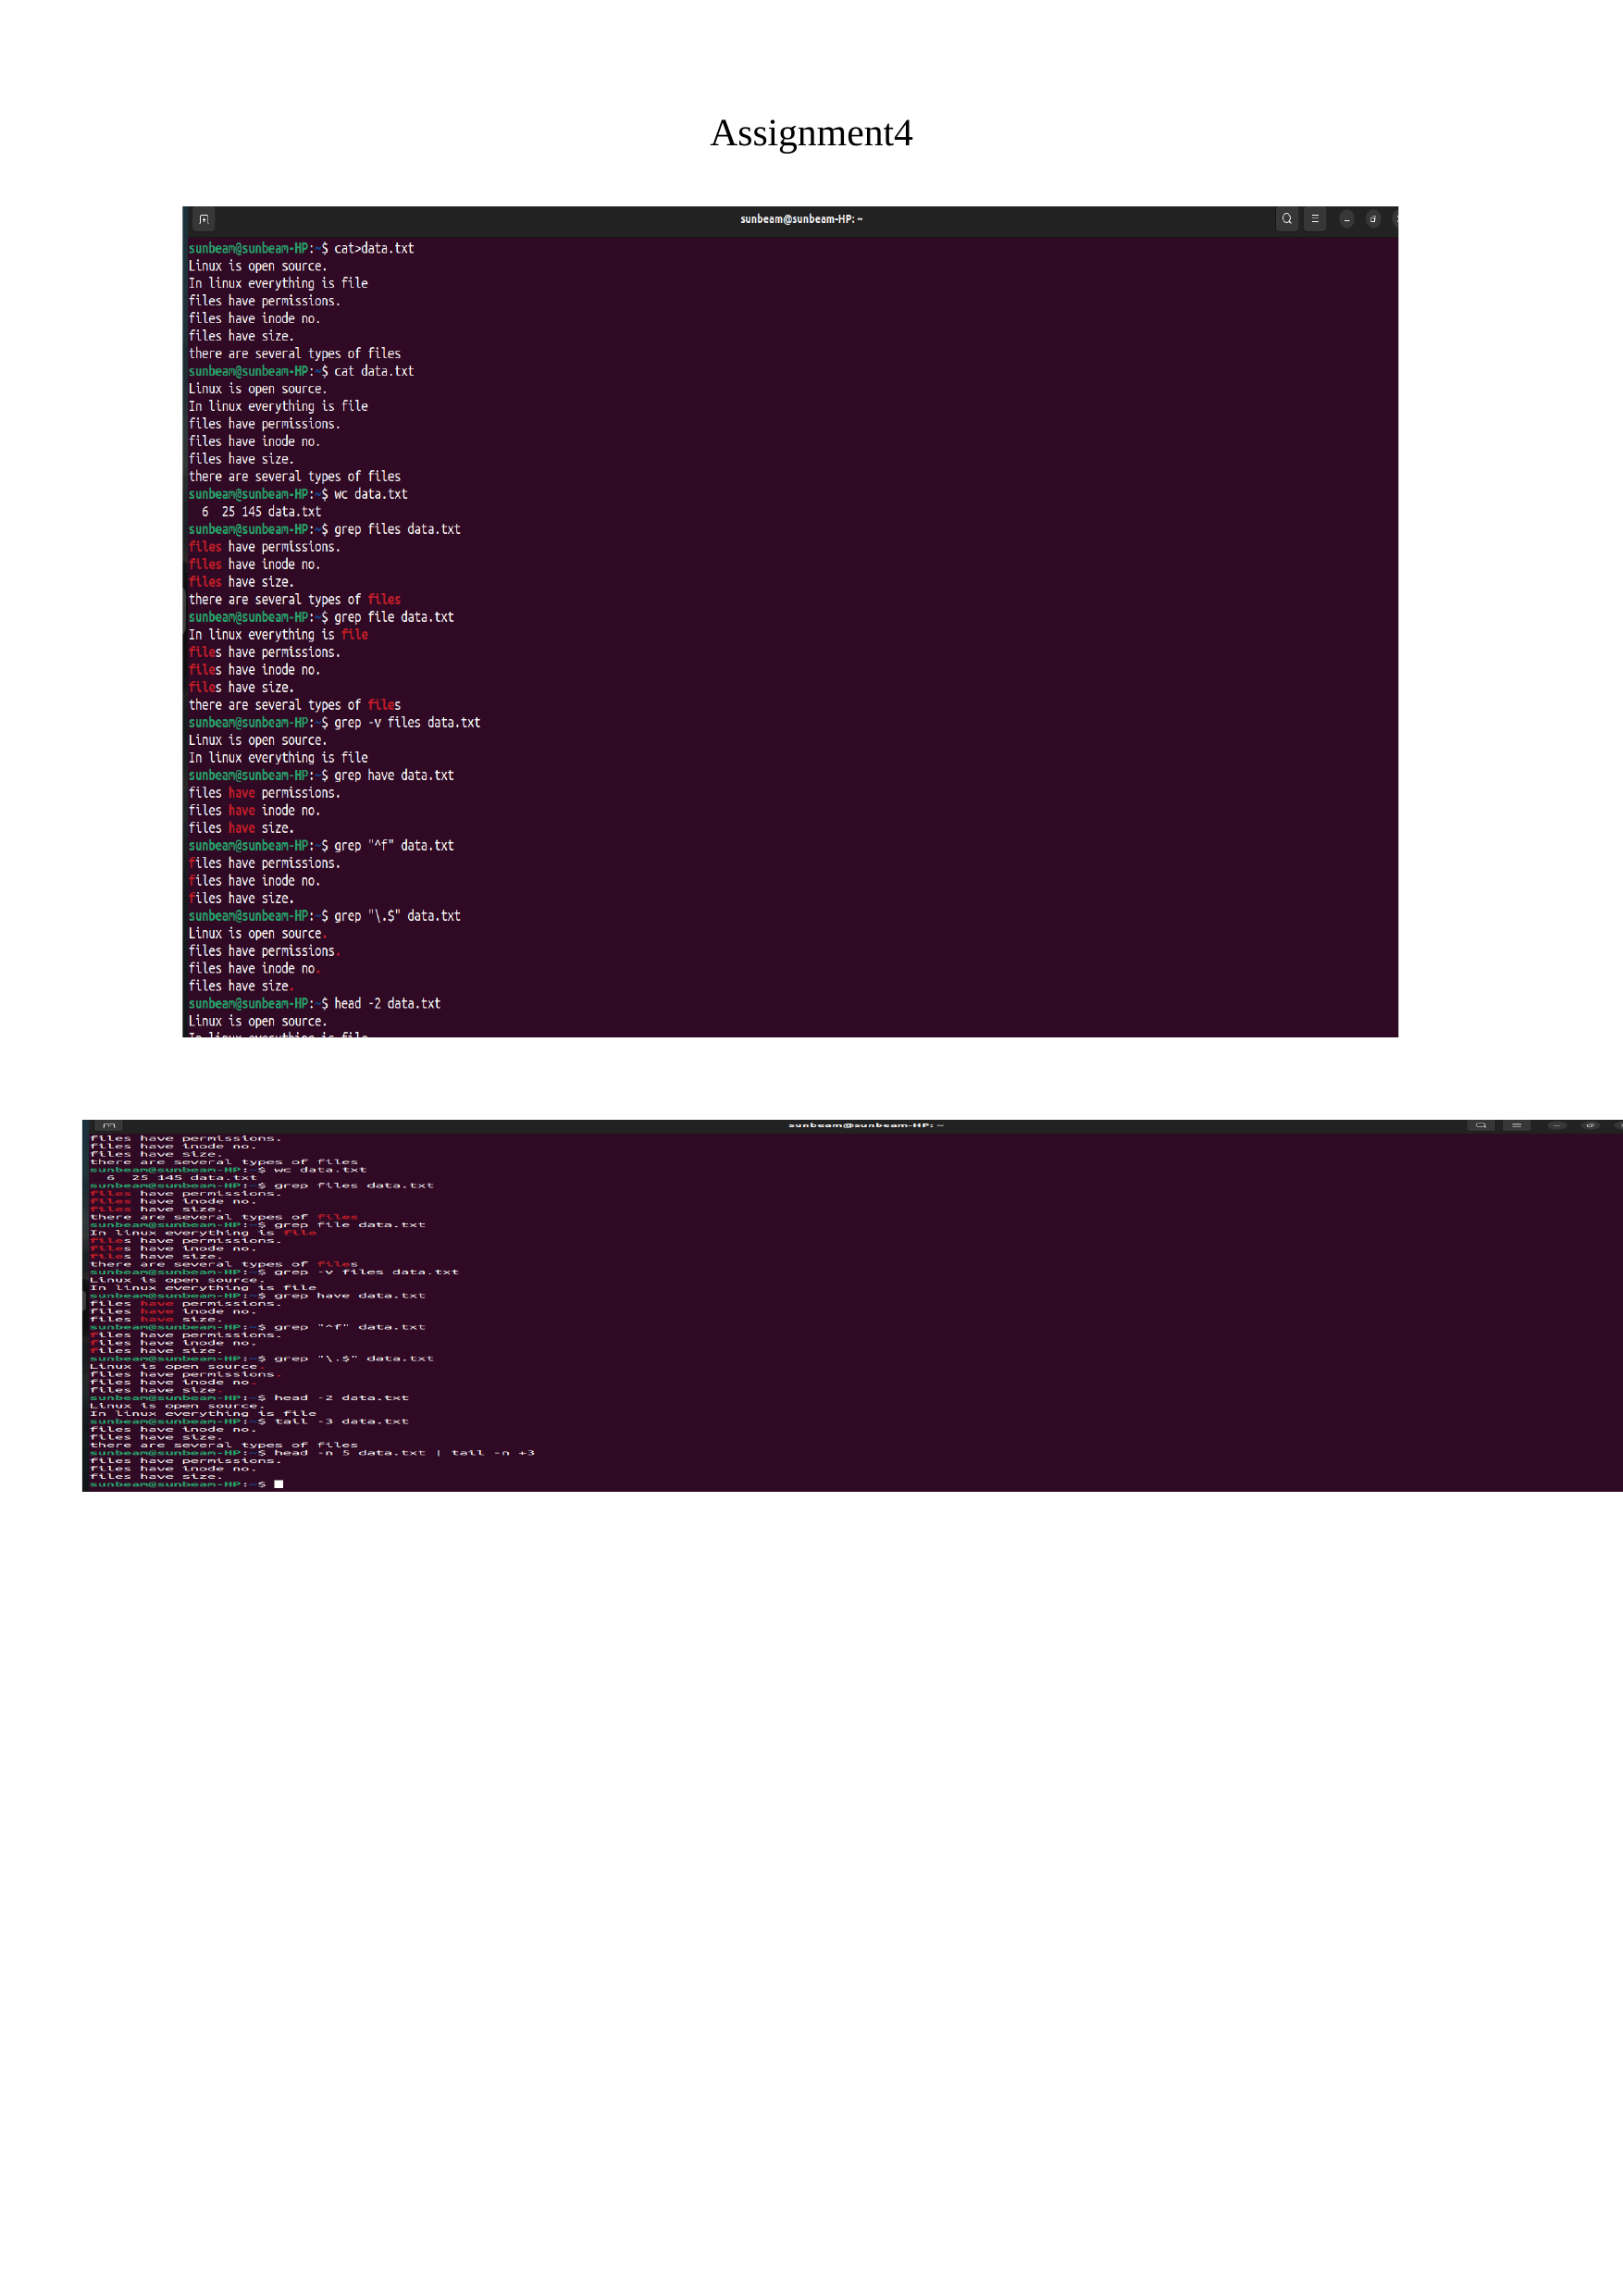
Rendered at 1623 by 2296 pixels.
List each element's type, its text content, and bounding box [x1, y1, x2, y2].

picture [182, 206, 1399, 1037]
text Assignment4 [109, 109, 1514, 154]
picture [81, 1120, 1623, 1492]
